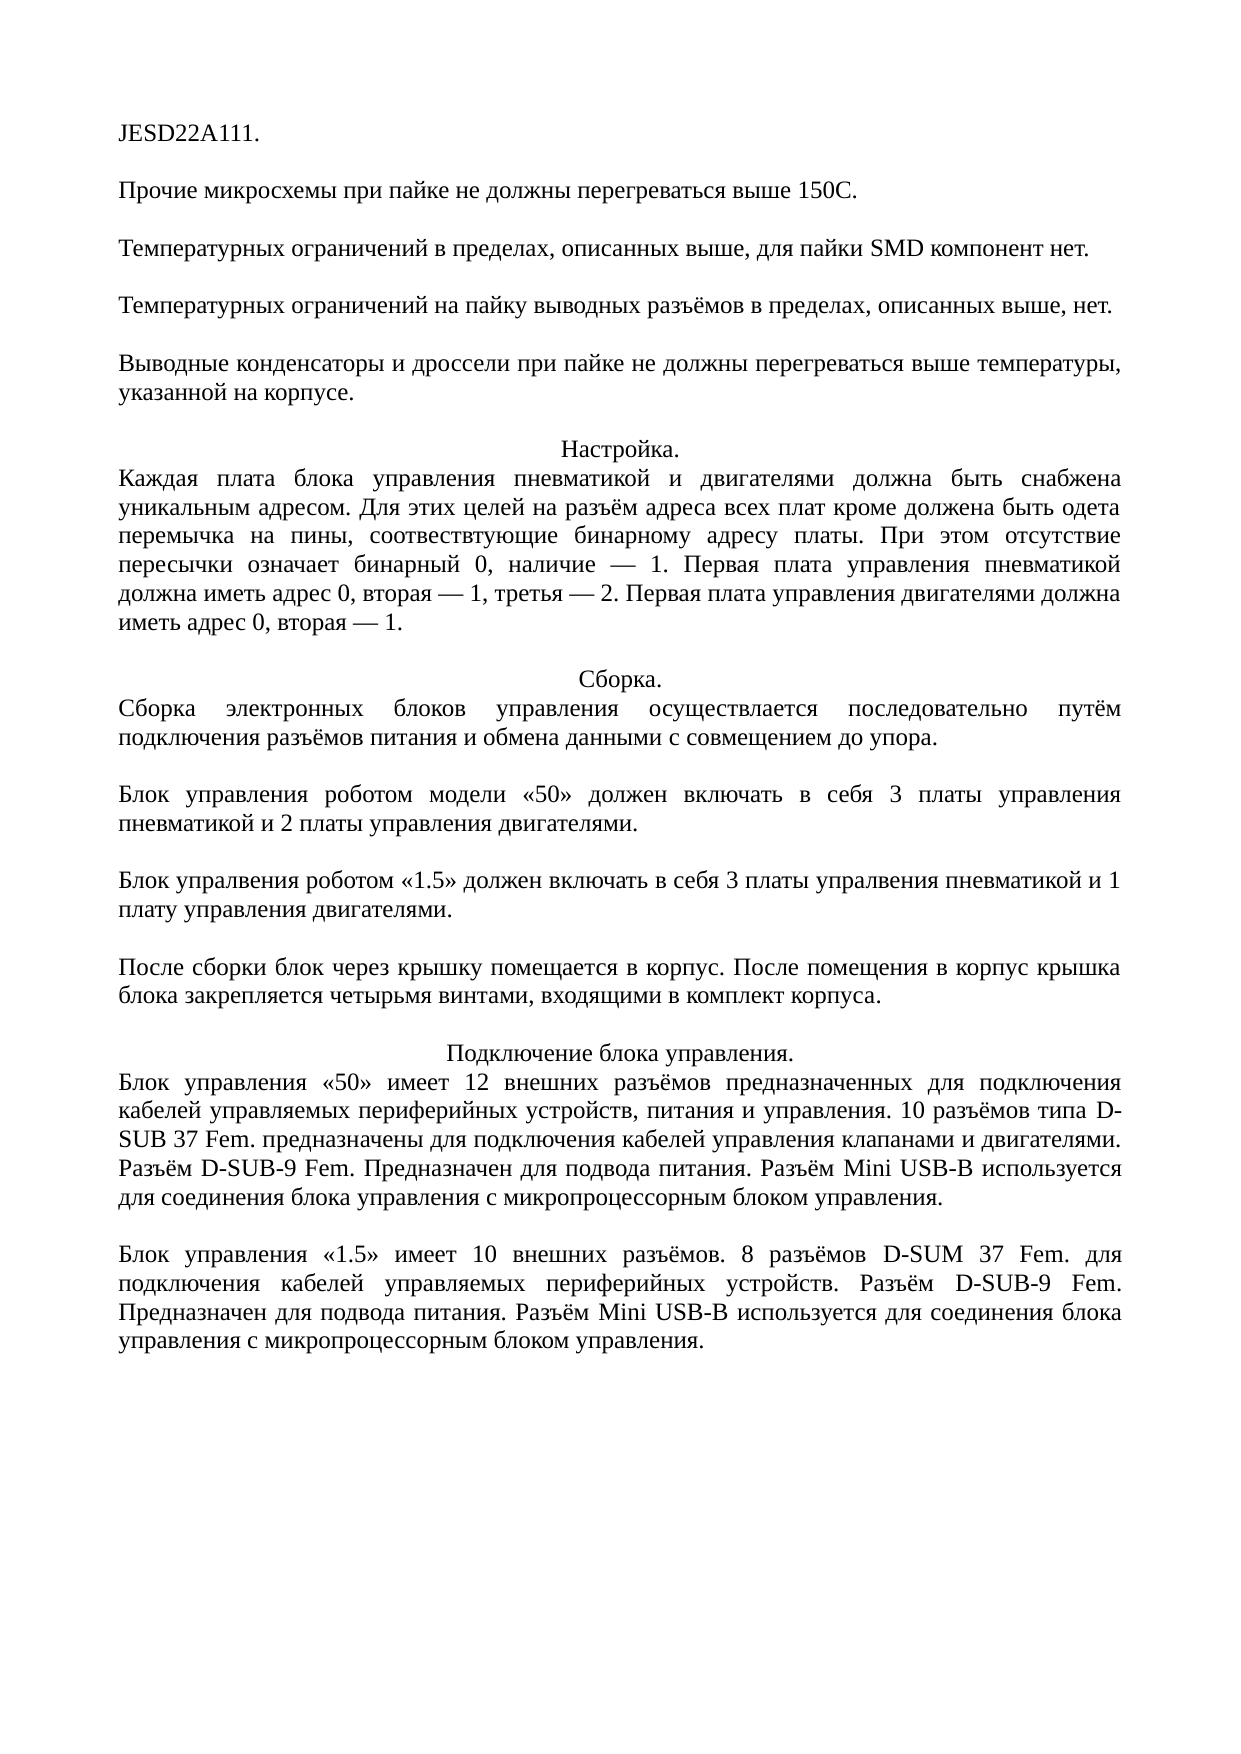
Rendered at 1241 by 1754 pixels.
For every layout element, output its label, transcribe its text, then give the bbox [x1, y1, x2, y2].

text Блок управления «1.5» имеет 10 внешних разъёмов. 8 разъёмов D-SUM 37 Fem. для подключения кабелей управляемых периферийных устройств. Разъём D-SUB-9 Fem. Предназначен для подвода питания. Разъём Mini USB-B используется для соединения блока управления с микропроцессорным блоком управления. [118, 1239, 1122, 1354]
text Блок упралвения роботом «1.5» должен включать в себя 3 платы упралвения пневматикой и 1 плату управления двигателями. [118, 866, 1122, 923]
text Сборка электронных блоков управления осуществлается последовательно путём подключения разъёмов питания и обмена данными с совмещением до упора. [118, 693, 1122, 751]
text JESD22A111. [118, 118, 1122, 147]
text Температурных ограничений на пайку выводных разъёмов в пределах, описанных выше, нет. [118, 291, 1122, 319]
text После сборки блок через крышку помещается в корпус. После помещения в корпус крышка блока закрепляется четырьмя винтами, входящими в комплект корпуса. [118, 952, 1122, 1009]
text Блок управления роботом модели «50» должен включать в себя 3 платы управления пневматикой и 2 платы управления двигателями. [118, 779, 1122, 837]
text Настройка. [118, 434, 1122, 463]
text Выводные конденсаторы и дроссели при пайке не должны перегреваться выше температуры, указанной на корпусе. [118, 348, 1122, 406]
text Температурных ограничений в пределах, описанных выше, для пайки SMD компонент нет. [118, 233, 1122, 262]
text Каждая плата блока управления пневматикой и двигателями должна быть снабжена уникальным адресом. Для этих целей на разъём адреса всех плат кроме должена быть одета перемычка на пины, соотвествтующие бинарному адресу платы. При этом отсутствие пересычки означает бинарный 0, наличие — 1. Первая плата управления пневматикой должна иметь адрес 0, вторая — 1, третья — 2. Первая плата управления двигателями должна иметь адрес 0, вторая — 1. [118, 463, 1122, 636]
text Прочие микросхемы при пайке не должны перегреваться выше 150С. [118, 176, 1122, 204]
text Сборка. [118, 664, 1122, 693]
text Подключение блока управления. [118, 1038, 1122, 1067]
text Блок управления «50» имеет 12 внешних разъёмов предназначенных для подключения кабелей управляемых периферийных устройств, питания и управления. 10 разъёмов типа D-SUB 37 Fem. предназначены для подключения кабелей управления клапанами и двигателями. Разъём D-SUB-9 Fem. Предназначен для подвода питания. Разъём Mini USB-B используется для соединения блока управления с микропроцессорным блоком управления. [118, 1067, 1122, 1211]
